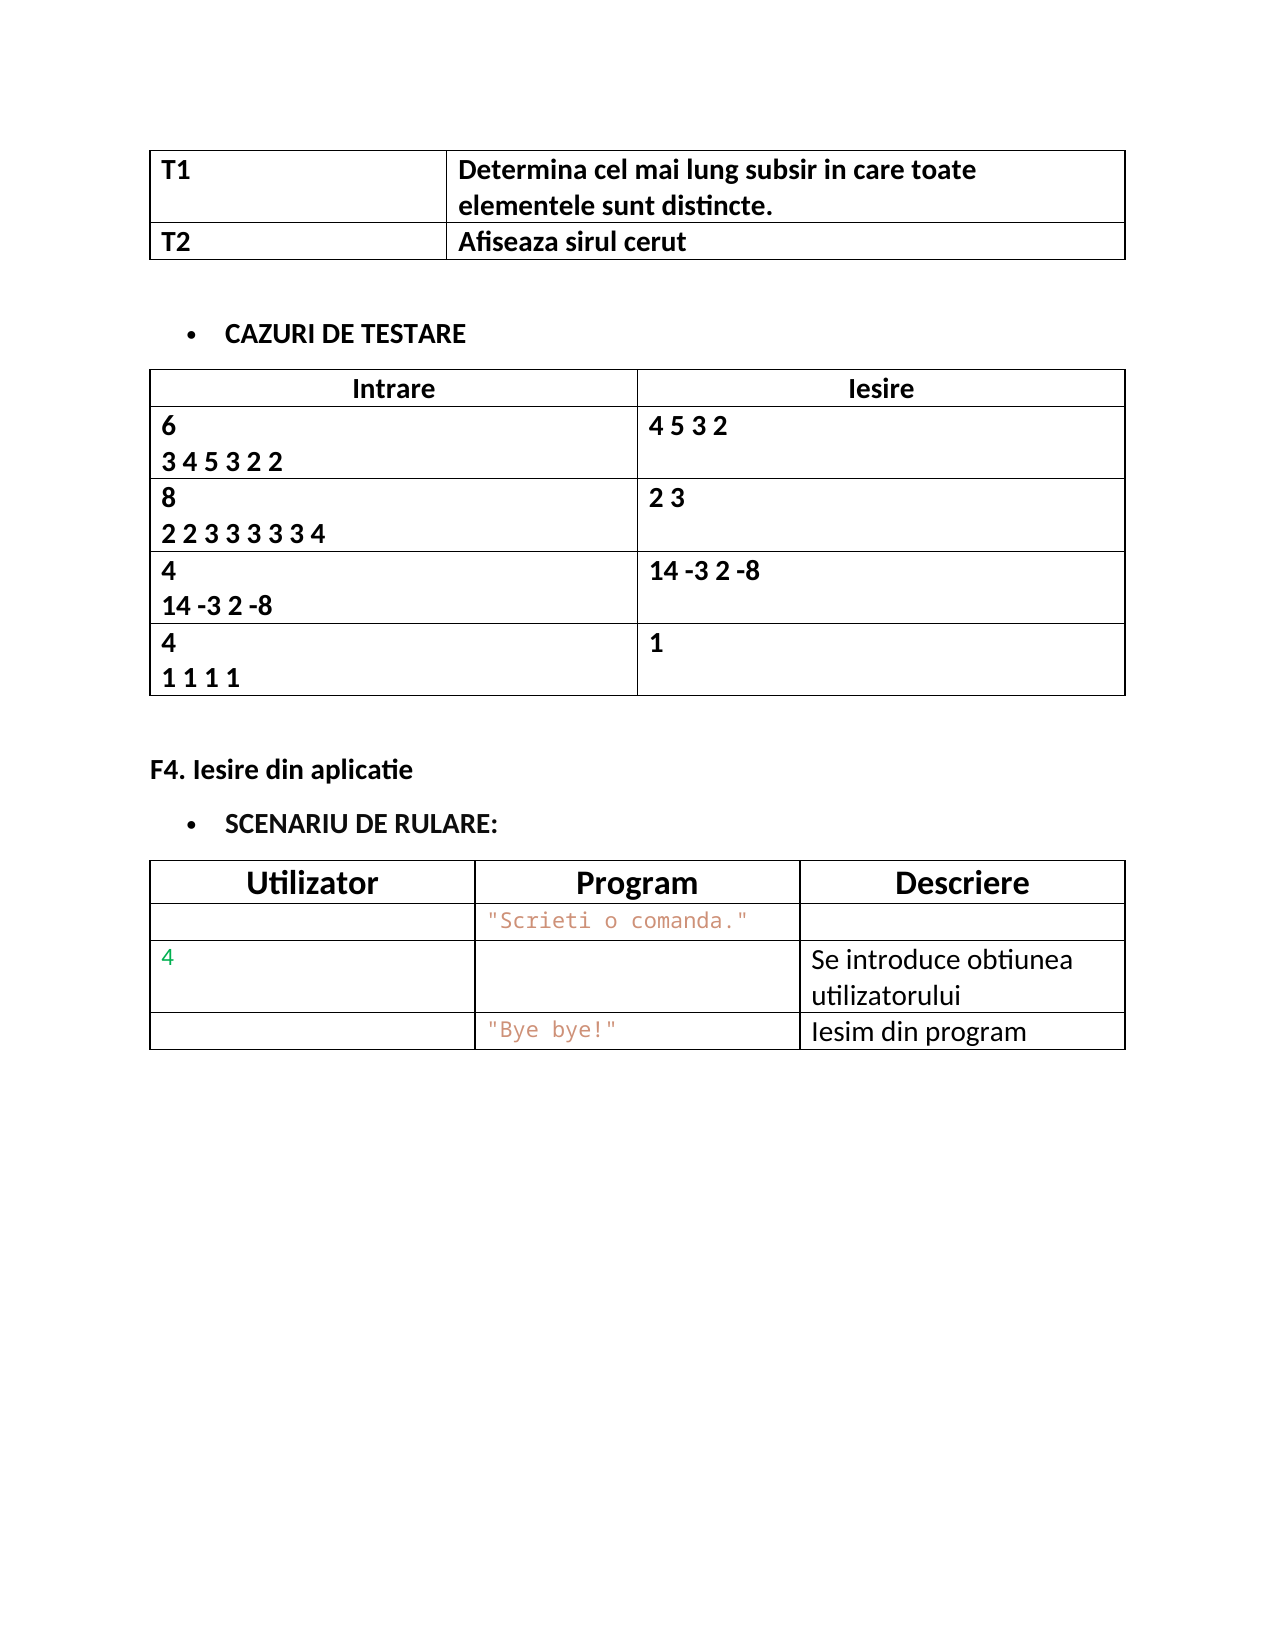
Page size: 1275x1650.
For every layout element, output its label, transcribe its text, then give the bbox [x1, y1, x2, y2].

table_cell 4 14 -3 2 -8 [151, 552, 637, 623]
table_header Iesire [638, 370, 1124, 406]
table_cell Iesim din program [801, 1013, 1124, 1049]
table_header Descriere [801, 861, 1124, 903]
table_cell 1 [638, 624, 1124, 695]
table_cell [151, 1013, 474, 1049]
table_cell "Bye bye!" [476, 1013, 799, 1049]
table_cell Se introduce obtiunea utilizatorului [801, 941, 1124, 1012]
table_cell Afiseaza sirul cerut [447, 223, 1124, 259]
table_cell 14 -3 2 -8 [638, 552, 1124, 623]
table_cell [151, 904, 474, 940]
table_header Program [476, 861, 799, 903]
table_cell 2 3 [638, 479, 1124, 551]
table_cell 4 [151, 941, 474, 1012]
list CAZURI DE TESTARE [187, 315, 1125, 350]
table_cell T2 [151, 223, 446, 259]
table_cell [476, 941, 799, 1012]
table_cell "Scrieti o comanda." [476, 904, 799, 940]
table_cell 6 3 4 5 3 2 2 [151, 407, 637, 478]
table_cell [801, 904, 1124, 940]
list SCENARIU DE RULARE: [187, 806, 1125, 841]
table_cell 8 2 2 3 3 3 3 3 4 [151, 479, 637, 551]
table_cell 4 5 3 2 [638, 407, 1124, 478]
text F4. Iesire din aplicatie [150, 751, 1125, 787]
table_header Intrare [151, 370, 637, 406]
table_cell 4 1 1 1 1 [151, 624, 637, 695]
table_header T1 [151, 151, 446, 222]
table_header Determina cel mai lung subsir in care toate elementele sunt distincte. [447, 151, 1124, 222]
table_header Utilizator [151, 861, 474, 903]
